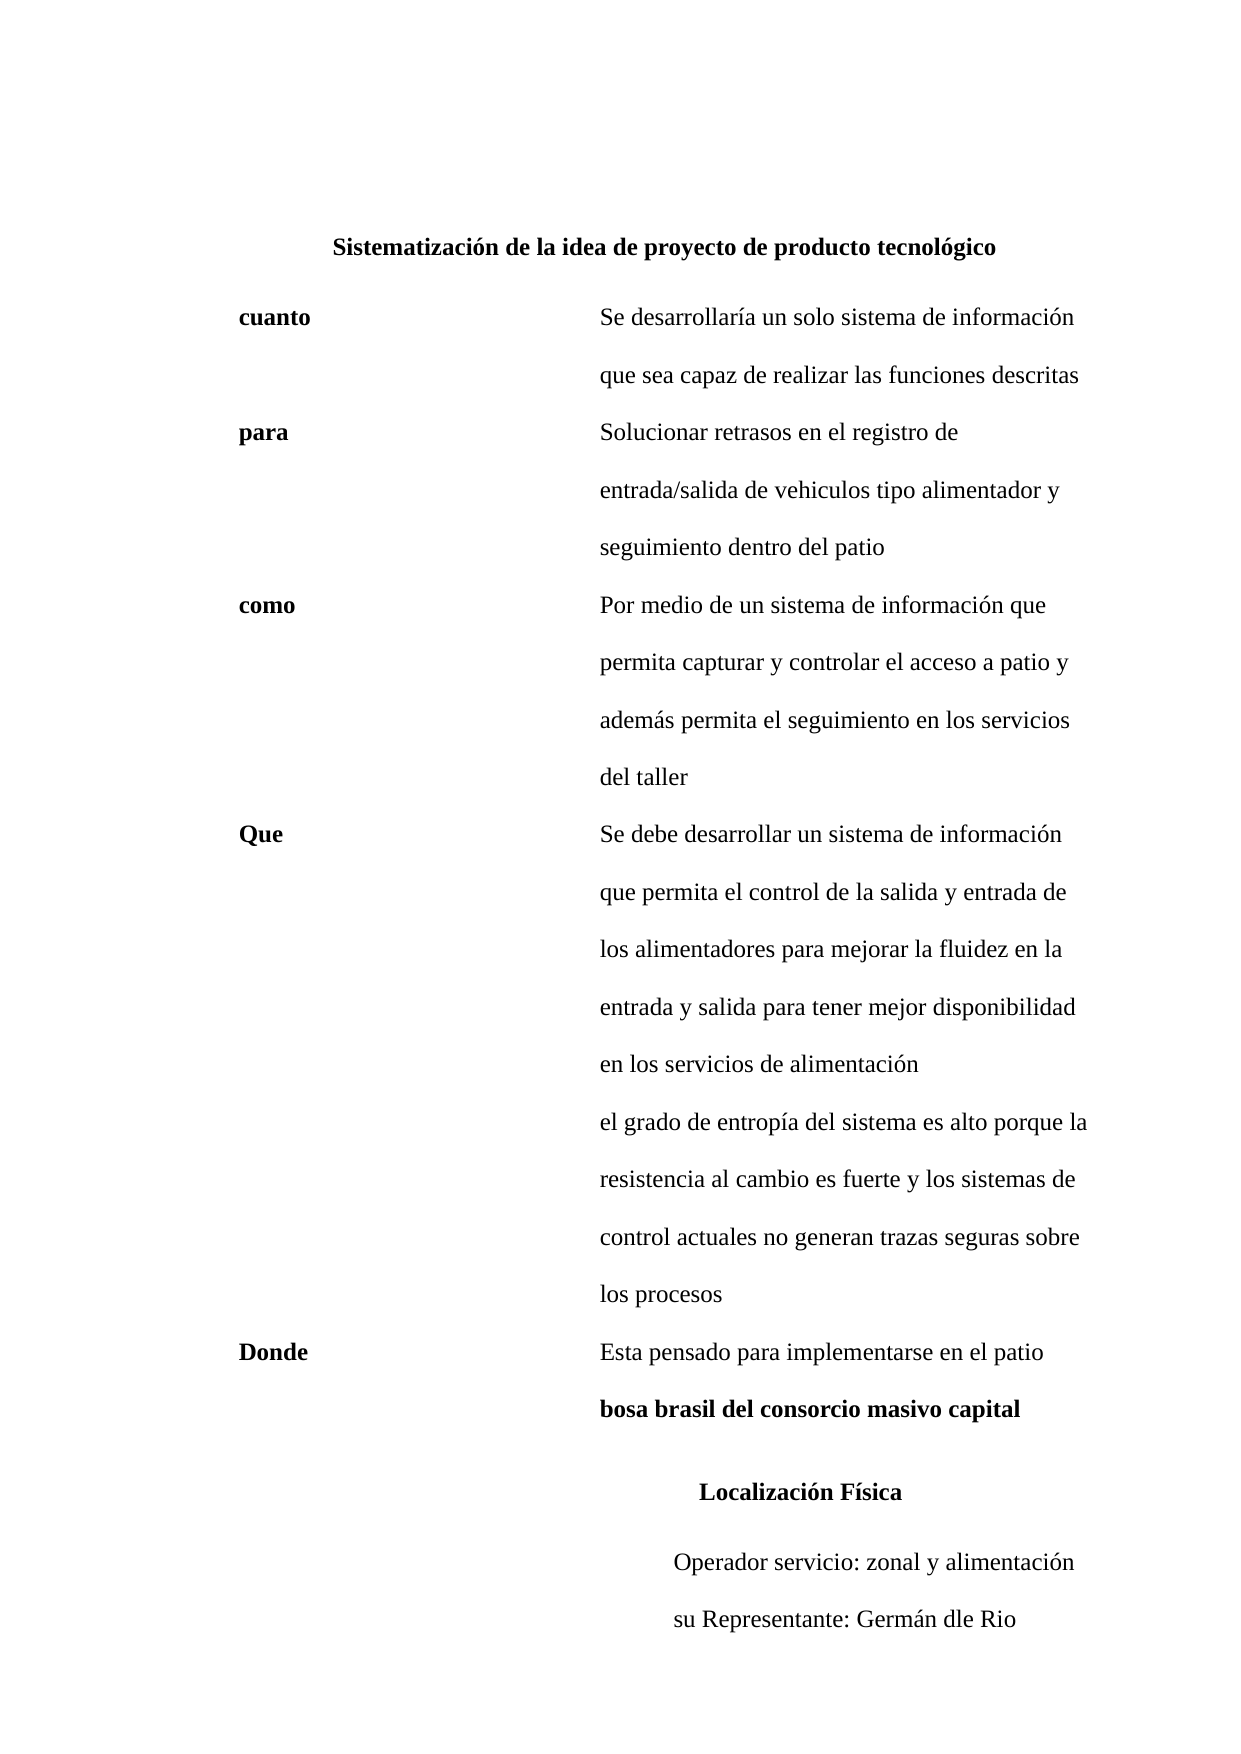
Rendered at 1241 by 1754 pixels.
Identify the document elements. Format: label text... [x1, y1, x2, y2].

table_cell cuanto [150, 303, 511, 417]
table_cell Donde [150, 1337, 511, 1633]
table_cell Esta pensado para implementarse en el patio bosa brasil del consorcio masivo capital Localización Física Operador servicio: zonal y alimentación su Representante: Germán dle Rio [511, 1337, 1090, 1633]
table_cell Por medio de un sistema de información que permita capturar y controlar el acceso a patio y además permita el seguimiento en los servicios del taller [511, 590, 1090, 819]
table_cell como [150, 590, 511, 819]
table_cell Solucionar retrasos en el registro de entrada/salida de vehiculos tipo alimentador y seguimiento dentro del patio [511, 417, 1090, 590]
table_cell Que [150, 820, 511, 1337]
table_cell Se debe desarrollar un sistema de información que permita el control de la salida y entrada de los alimentadores para mejorar la fluidez en la entrada y salida para tener mejor disponibilidad en los servicios de alimentación el grado de entropía del sistema es alto porque la resistencia al cambio es fuerte y los sistemas de control actuales no generan trazas seguras sobre los procesos [511, 820, 1090, 1337]
table_cell Se desarrollaría un solo sistema de información que sea capaz de realizar las funciones descritas [511, 303, 1090, 417]
table_cell para [150, 417, 511, 590]
table_header Sistematización de la idea de proyecto de producto tecnológico [150, 208, 1090, 302]
